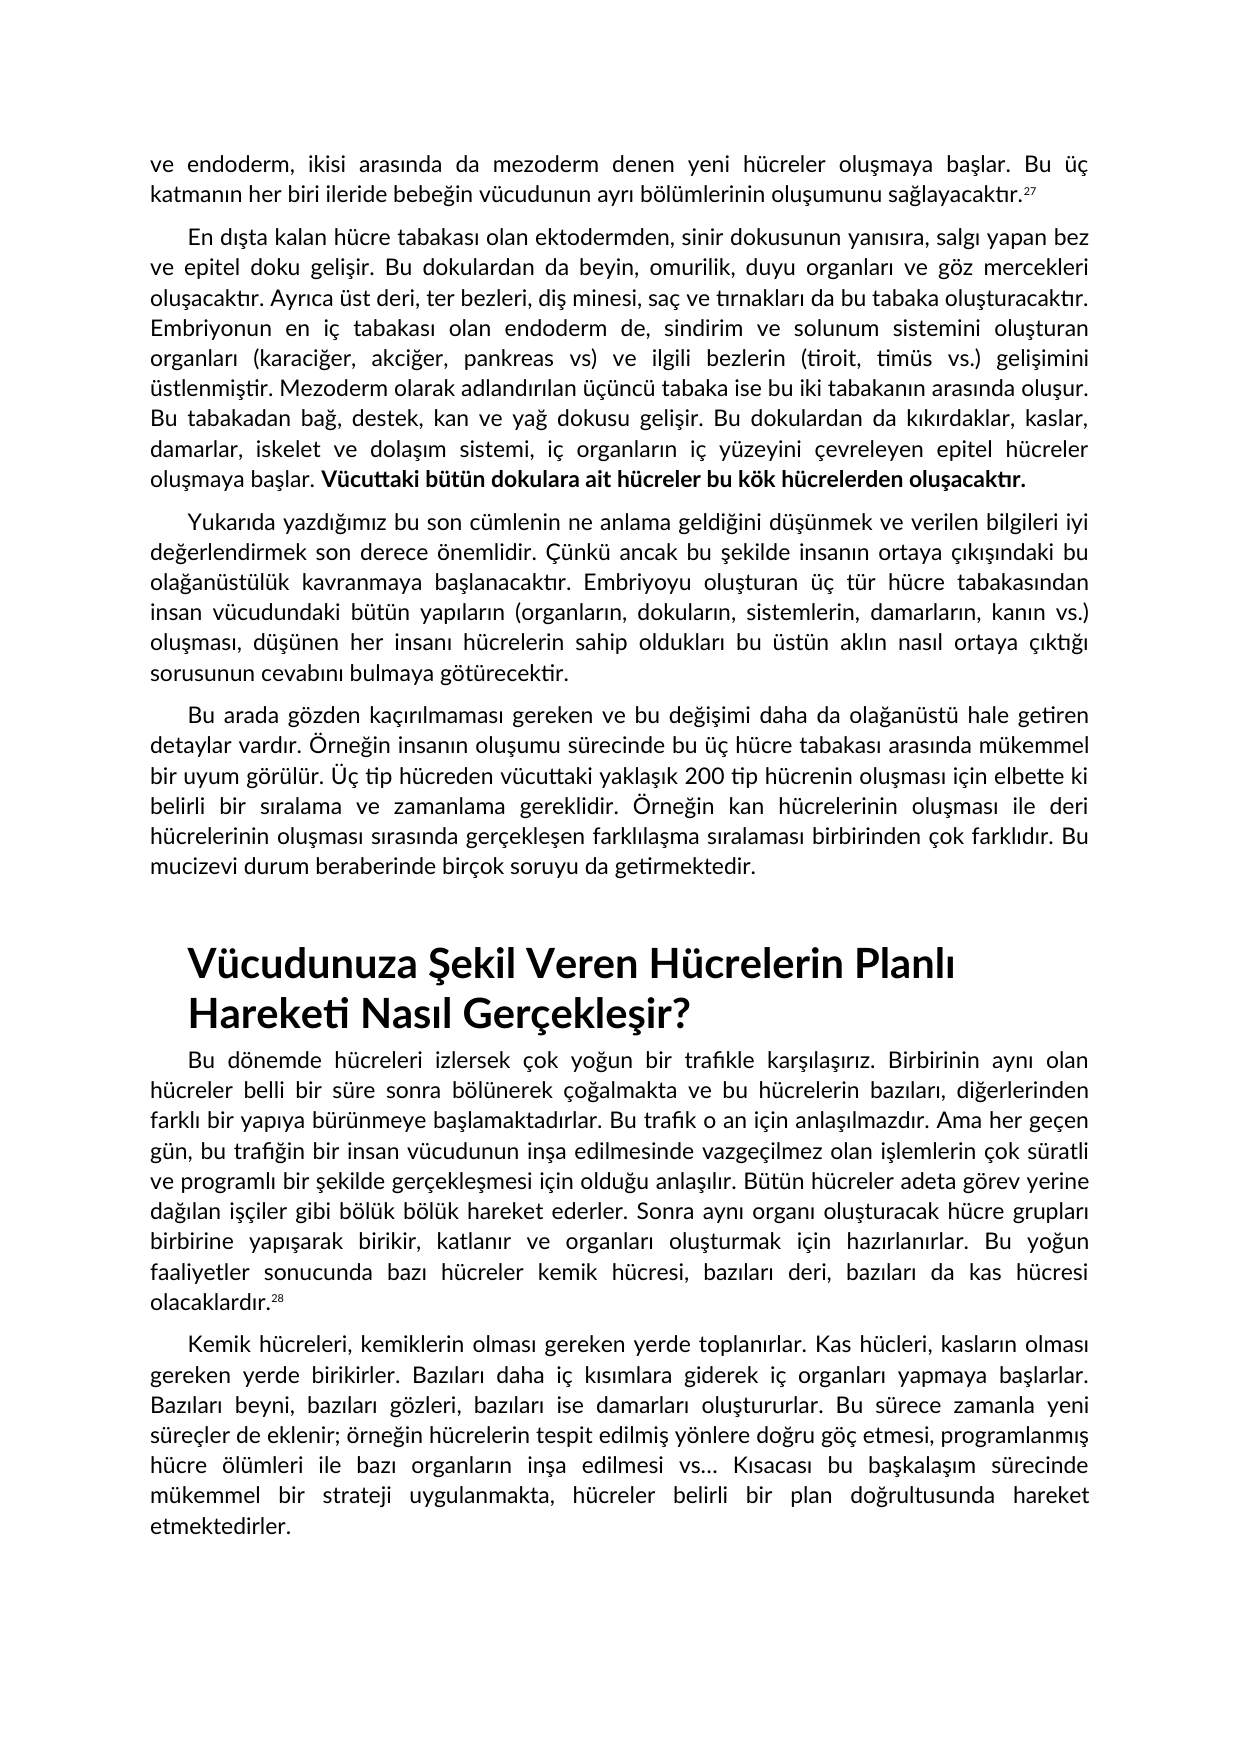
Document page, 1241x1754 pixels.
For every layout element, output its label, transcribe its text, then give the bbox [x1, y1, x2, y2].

text Yukarıda yazdığımız bu son cümlenin ne anlama geldiğini düşünmek ve verilen bilgileri iyi değerlendirmek son derece önemlidir. Çünkü ancak bu şekilde insanın ortaya çıkışındaki bu olağanüstülük kavranmaya başlanacaktır. Embriyoyu oluşturan üç tür hücre tabakasından insan vücudundaki bütün yapıların (organların, dokuların, sistemlerin, damarların, kanın vs.) oluşması, düşünen her insanı hücrelerin sahip oldukları bu üstün aklın nasıl ortaya çıktığı sorusunun cevabını bulmaya götürecektir. [150, 507, 1090, 686]
text Bu dönemde hücreleri izlersek çok yoğun bir trafikle karşılaşırız. Birbirinin aynı olan hücreler belli bir süre sonra bölünerek çoğalmakta ve bu hücrelerin bazıları, diğerlerinden farklı bir yapıya bürünmeye başlamaktadırlar. Bu trafik o an için anlaşılmazdır. Ama her geçen gün, bu trafiğin bir insan vücudunun inşa edilmesinde vazgeçilmez olan işlemlerin çok süratli ve programlı bir şekilde gerçekleşmesi için olduğu anlaşılır. Bütün hücreler adeta görev yerine dağılan işçiler gibi bölük bölük hareket ederler. Sonra aynı organı oluşturacak hücre grupları birbirine yapışarak birikir, katlanır ve organları oluşturmak için hazırlanırlar. Bu yoğun faaliyetler sonucunda bazı hücreler kemik hücresi, bazıları deri, bazıları da kas hücresi olacaklardır.28 [150, 1046, 1090, 1315]
text Bu arada gözden kaçırılmaması gereken ve bu değişimi daha da olağanüstü hale getiren detaylar vardır. Örneğin insanın oluşumu sürecinde bu üç hücre tabakası arasında mükemmel bir uyum görülür. Üç tip hücreden vücuttaki yaklaşık 200 tip hücrenin oluşması için elbette ki belirli bir sıralama ve zamanlama gereklidir. Örneğin kan hücrelerinin oluşması ile deri hücrelerinin oluşması sırasında gerçekleşen farklılaşma sıralaması birbirinden çok farklıdır. Bu mucizevi durum beraberinde birçok soruyu da getirmektedir. [150, 701, 1090, 879]
text Kemik hücreleri, kemiklerin olması gereken yerde toplanırlar. Kas hücleri, kasların olması gereken yerde birikirler. Bazıları daha iç kısımlara giderek iç organları yapmaya başlarlar. Bazıları beyni, bazıları gözleri, bazıları ise damarları oluştururlar. Bu sürece zamanla yeni süreçler de eklenir; örneğin hücrelerin tespit edilmiş yönlere doğru göç etmesi, programlanmış hücre ölümleri ile bazı organların inşa edilmesi vs… Kısacası bu başkalaşım sürecinde mükemmel bir strateji uygulanmakta, hücreler belirli bir plan doğrultusunda hareket etmektedirler. [150, 1330, 1090, 1539]
text En dışta kalan hücre tabakası olan ektodermden, sinir dokusunun yanısıra, salgı yapan bez ve epitel doku gelişir. Bu dokulardan da beyin, omurilik, duyu organları ve göz mercekleri oluşacaktır. Ayrıca üst deri, ter bezleri, diş minesi, saç ve tırnakları da bu tabaka oluşturacaktır. Embriyonun en iç tabakası olan endoderm de, sindirim ve solunum sistemini oluşturan organları (karaciğer, akciğer, pankreas vs) ve ilgili bezlerin (tiroit, timüs vs.) gelişimini üstlenmiştir. Mezoderm olarak adlandırılan üçüncü tabaka ise bu iki tabakanın arasında oluşur. Bu tabakadan bağ, destek, kan ve yağ dokusu gelişir. Bu dokulardan da kıkırdaklar, kaslar, damarlar, iskelet ve dolaşım sistemi, iç organların iç yüzeyini çevreleyen epitel hücreler oluşmaya başlar. Vücuttaki bütün dokulara ait hücreler bu kök hücrelerden oluşacaktır. [150, 223, 1090, 492]
subtitle Vücudunuza Şekil Veren Hücrelerin Planlı Hareketi Nasıl Gerçekleşir? [187, 937, 1090, 1037]
text ve endoderm, ikisi arasında da mezoderm denen yeni hücreler oluşmaya başlar. Bu üç katmanın her biri ileride bebeğin vücudunun ayrı bölümlerinin oluşumunu sağlayacaktır.27 [150, 150, 1090, 208]
